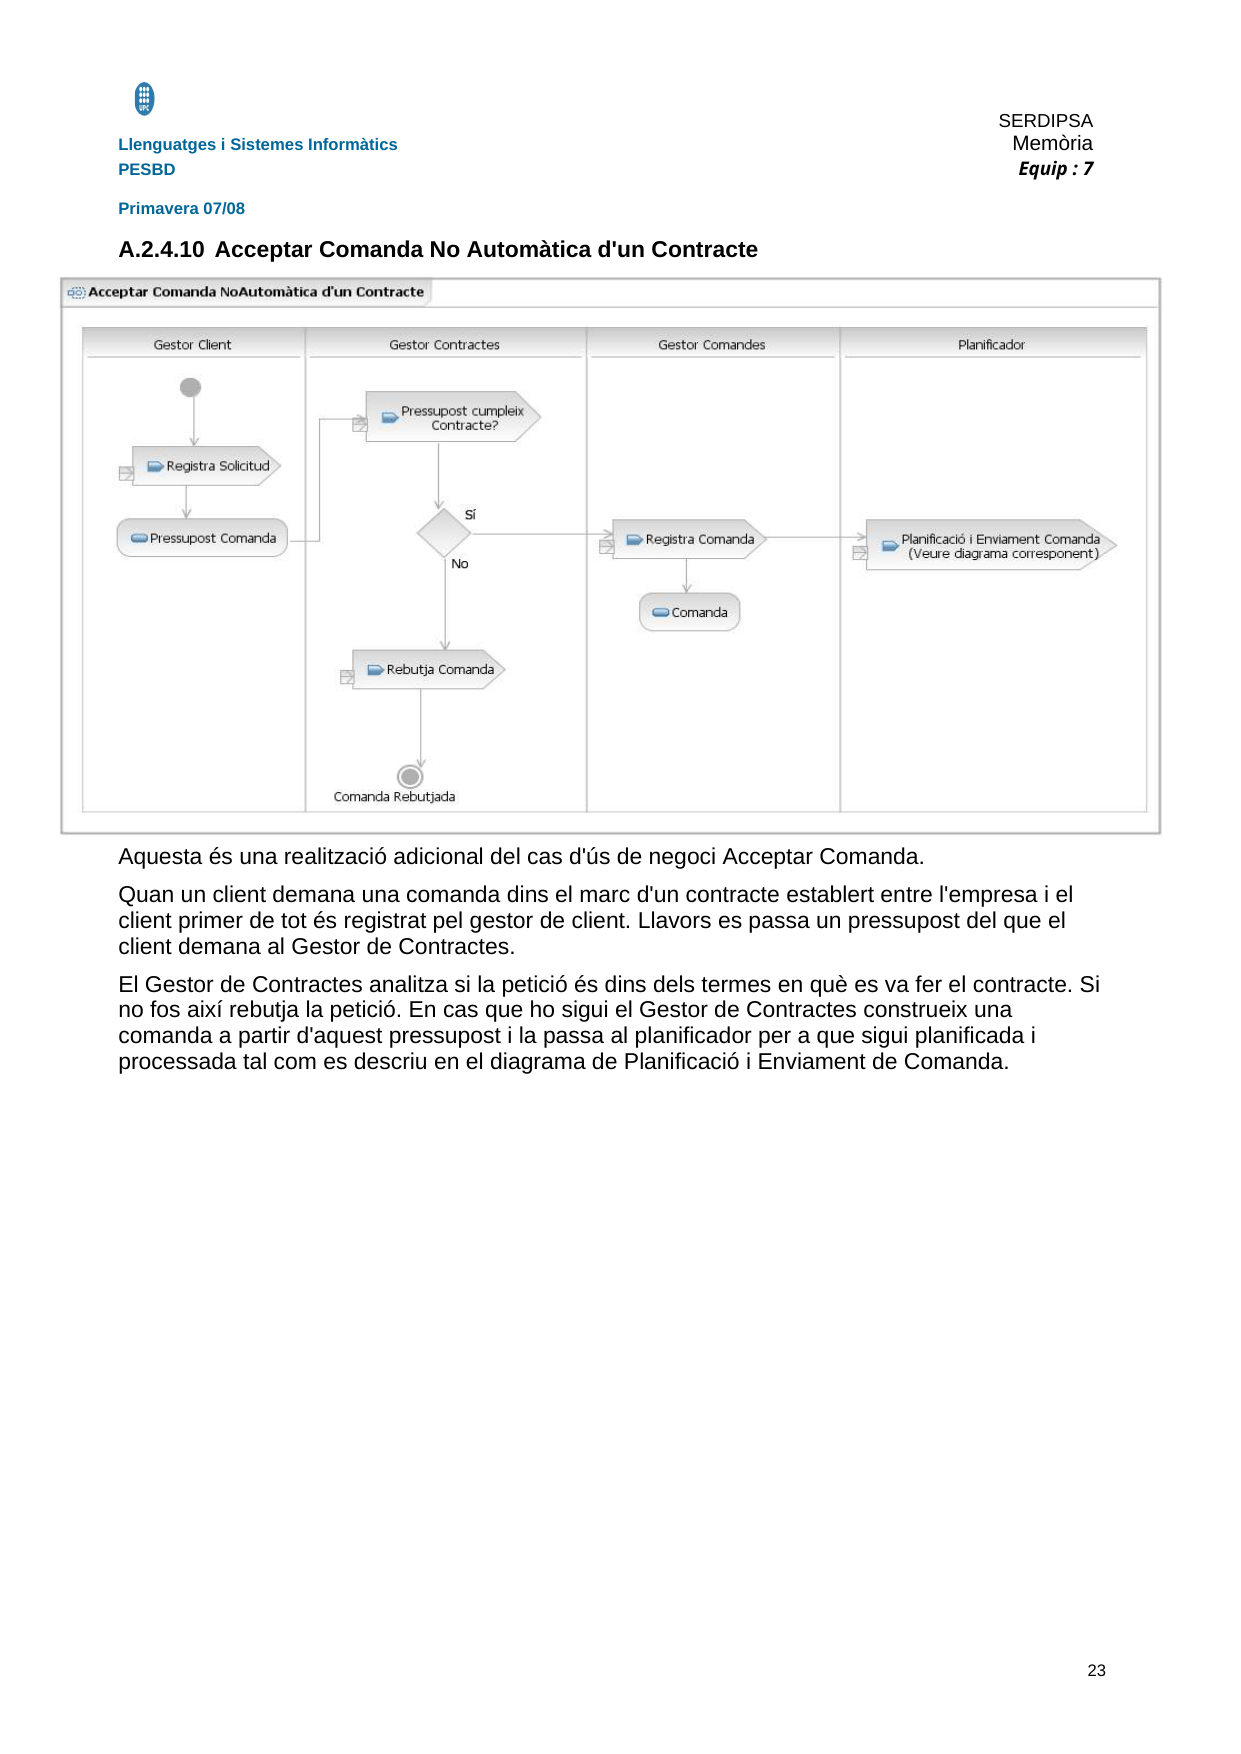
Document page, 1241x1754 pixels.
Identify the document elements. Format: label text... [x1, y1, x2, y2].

picture [50, 268, 1174, 844]
text Aquesta és una realització adicional del cas d'ús de negoci Acceptar Comanda. [118, 844, 1106, 870]
text El Gestor de Contractes analitza si la petició és dins dels termes en què es va fer el contracte. Si no fos així rebutja la petició. En cas que ho sigui el Gestor de Contractes construeix una comanda a partir d'aquest pressupost i la passa al planificador per a que sigui planificada i processada tal com es descriu en el diagrama de Planificació i Enviament de Comanda. [118, 972, 1106, 1074]
subtitle Acceptar Comanda No Automàtica d'un Contracte [118, 236, 1106, 262]
text Quan un client demana una comanda dins el marc d'un contracte establert entre l'empresa i el client primer de tot és registrat pel gestor de client. Llavors es passa un pressupost del que el client demana al Gestor de Contractes. [118, 882, 1106, 959]
